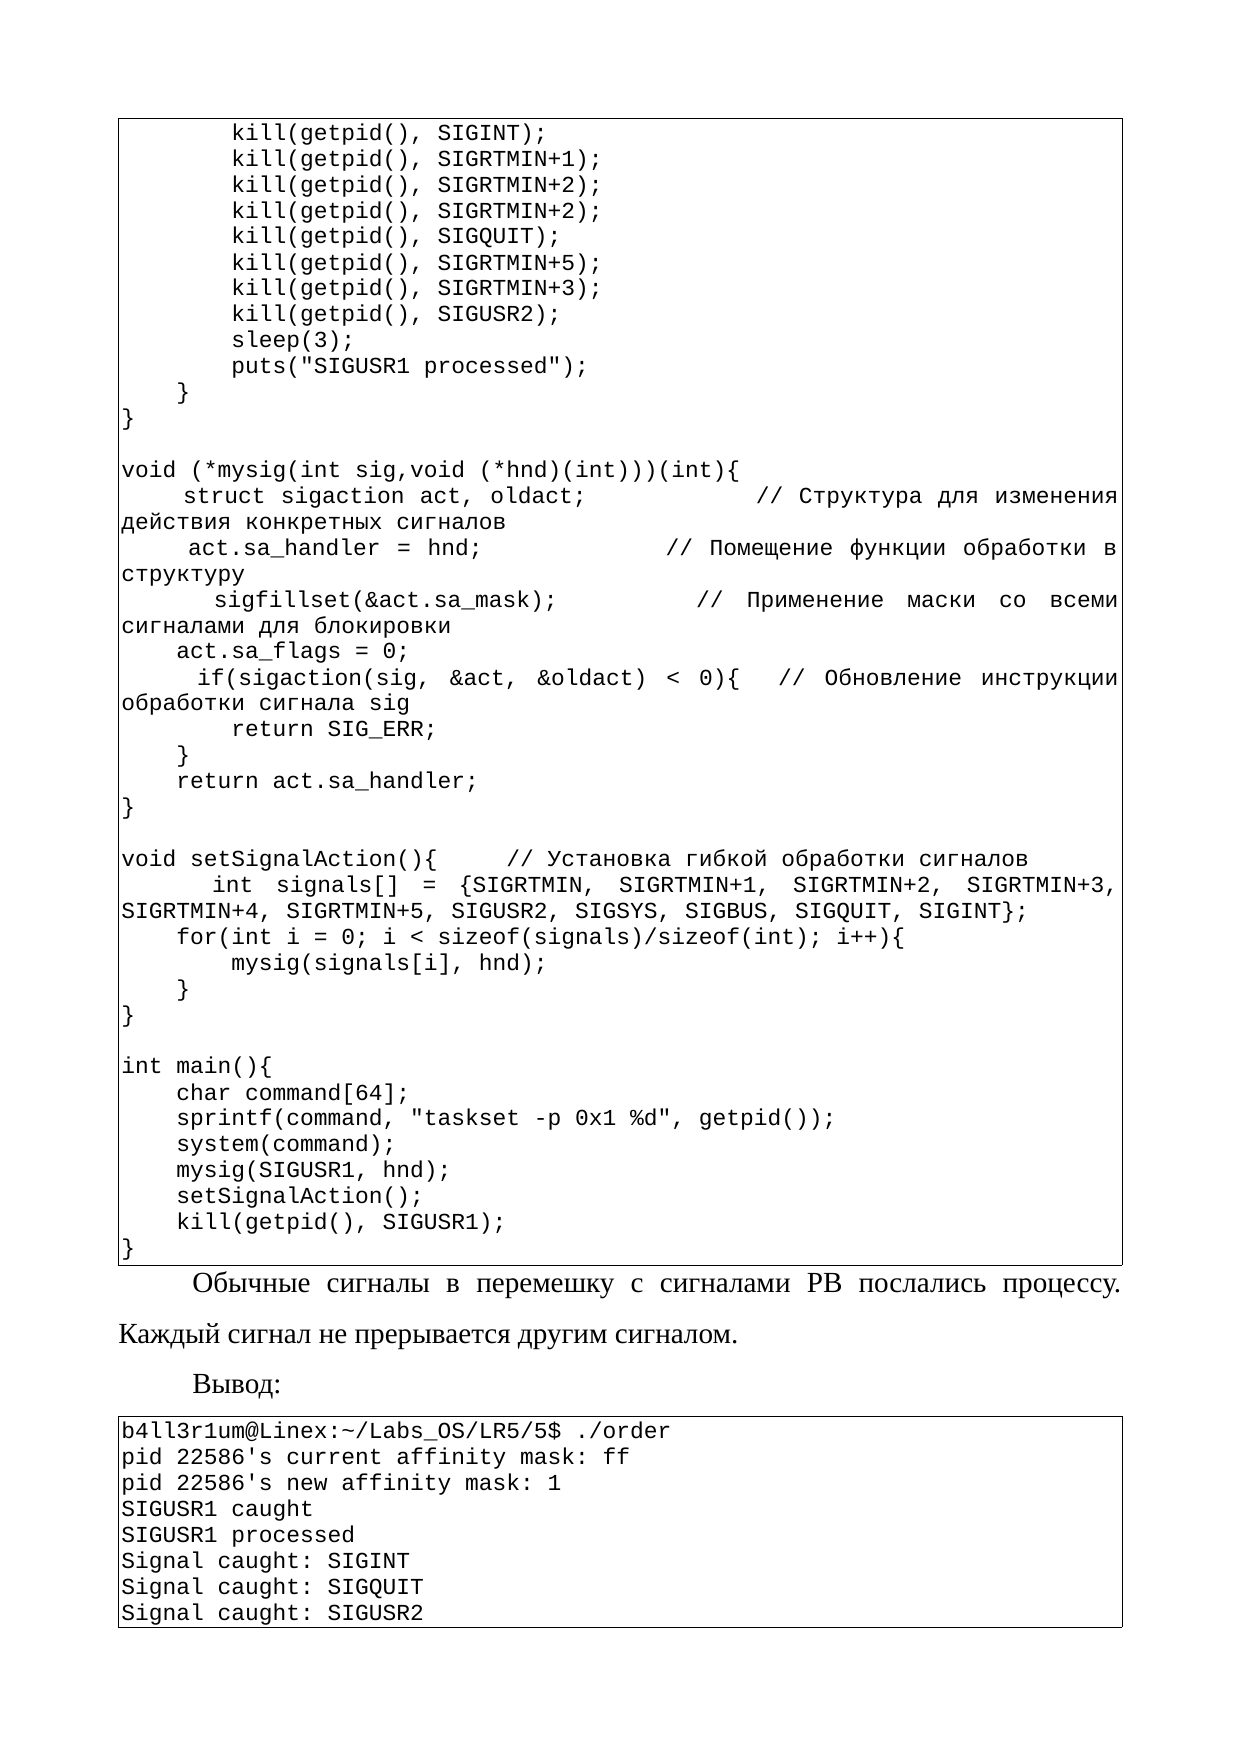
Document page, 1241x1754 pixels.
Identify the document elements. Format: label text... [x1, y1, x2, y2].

text kill(getpid(), SIGRTMIN+2); [119, 196, 1122, 222]
text Обычные сигналы в перемешку с сигналами РВ послались процессу. Каждый сигнал не прерывается другим сигналом. [118, 1266, 1122, 1349]
text void setSignalAction(){ // Установка гибкой обработки сигналов [119, 844, 1122, 870]
text sleep(3); [119, 326, 1122, 352]
text act.sa_flags = 0; [119, 637, 1122, 663]
text setSignalAction(); [119, 1182, 1122, 1207]
text kill(getpid(), SIGUSR2); [119, 300, 1122, 326]
text puts("SIGUSR1 processed"); [119, 352, 1122, 377]
text system(command); [119, 1130, 1122, 1156]
text pid 22586's new affinity mask: 1 [119, 1468, 1122, 1494]
text } [119, 1233, 1122, 1265]
text Signal caught: SIGQUIT [119, 1572, 1122, 1598]
text return SIG_ERR; [119, 715, 1122, 741]
text act.sa_handler = hnd; // Помещение функции обработки в структуру [119, 533, 1122, 585]
text SIGUSR1 caught [119, 1494, 1122, 1520]
text if(sigaction(sig, &act, &oldact) < 0){ // Обновление инструкции обработки сигнала sig [119, 663, 1122, 715]
text kill(getpid(), SIGINT); [119, 119, 1122, 144]
text kill(getpid(), SIGRTMIN+2); [119, 170, 1122, 196]
text } [119, 377, 1122, 403]
text } [119, 1000, 1122, 1029]
text SIGUSR1 processed [119, 1520, 1122, 1546]
text mysig(SIGUSR1, hnd); [119, 1156, 1122, 1182]
text Signal caught: SIGINT [119, 1546, 1122, 1572]
text kill(getpid(), SIGQUIT); [119, 222, 1122, 248]
text kill(getpid(), SIGUSR1); [119, 1207, 1122, 1233]
text kill(getpid(), SIGRTMIN+3); [119, 274, 1122, 300]
text int signals[] = {SIGRTMIN, SIGRTMIN+1, SIGRTMIN+2, SIGRTMIN+3, SIGRTMIN+4, SIGRTMIN+5, SIGUSR2, SIGSYS, SIGBUS, SIGQUIT, SIGINT}; [119, 870, 1122, 922]
text for(int i = 0; i < sizeof(signals)/sizeof(int); i++){ [119, 922, 1122, 948]
text int main(){ [119, 1052, 1122, 1078]
text return act.sa_handler; [119, 767, 1122, 792]
text pid 22586's current affinity mask: ff [119, 1442, 1122, 1468]
text mysig(signals[i], hnd); [119, 948, 1122, 974]
text void (*mysig(int sig,void (*hnd)(int)))(int){ [119, 455, 1122, 481]
text } [119, 792, 1122, 821]
text sprintf(command, "taskset -p 0x1 %d", getpid()); [119, 1104, 1122, 1130]
text kill(getpid(), SIGRTMIN+5); [119, 248, 1122, 274]
text kill(getpid(), SIGRTMIN+1); [119, 144, 1122, 170]
text } [119, 741, 1122, 767]
text b4ll3r1um@Linex:~/Labs_OS/LR5/5$ ./order [119, 1417, 1122, 1442]
text } [119, 403, 1122, 432]
text Signal caught: SIGUSR2 [119, 1598, 1122, 1627]
text sigfillset(&act.sa_mask); // Применение маски со всеми сигналами для блокировки [119, 585, 1122, 637]
text } [119, 974, 1122, 1000]
text char command[64]; [119, 1078, 1122, 1104]
text struct sigaction act, oldact; // Структура для изменения действия конкретных сигналов [119, 481, 1122, 533]
text Вывод: [118, 1366, 1122, 1399]
